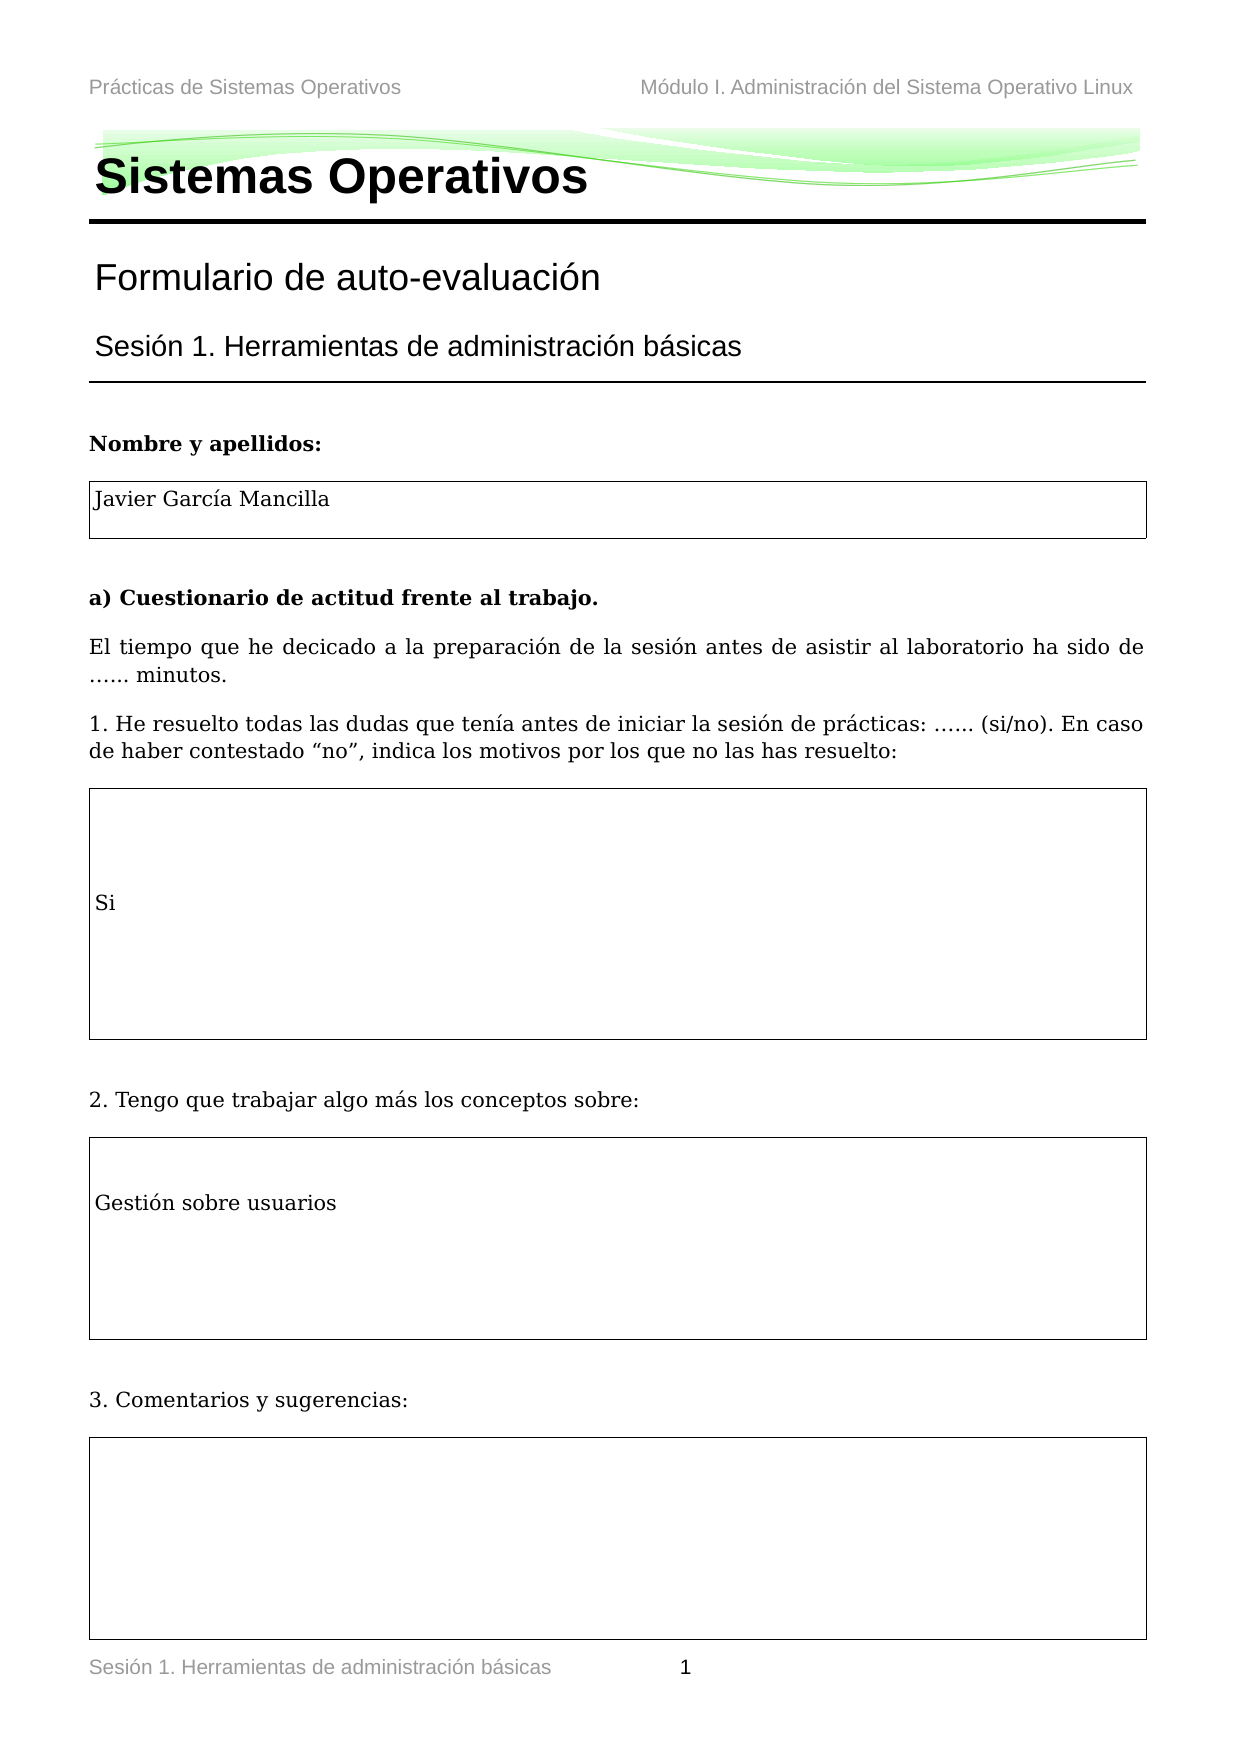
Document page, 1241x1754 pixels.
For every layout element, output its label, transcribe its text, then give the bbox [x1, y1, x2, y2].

text 3. Comentarios y sugerencias: [89, 1388, 1146, 1412]
table_header Javier García Mancilla [90, 482, 1146, 537]
table_header Formulario de auto-evaluación Sesión 1. Herramientas de administración básicas [89, 224, 1146, 381]
table_header Si [90, 789, 1146, 1039]
table_header Sistemas Operativos [89, 123, 1146, 219]
table_header Gestión sobre usuarios [90, 1138, 1146, 1339]
text a) Cuestionario de actitud frente al trabajo. [89, 586, 1146, 611]
picture [94, 128, 1141, 195]
text Nombre y apellidos: [89, 432, 1146, 456]
text 2. Tengo que trabajar algo más los conceptos sobre: [89, 1088, 1146, 1112]
picture [376, 171, 387, 189]
text 1. He resuelto todas las dudas que tenía antes de iniciar la sesión de prácticas: …... (si/no). En caso de haber contestado “no”, indica los motivos por los que no las has resuelto: [89, 712, 1146, 764]
table_header [90, 1438, 1146, 1639]
text El tiempo que he decicado a la preparación de la sesión antes de asistir al laboratorio ha sido de …... minutos. [89, 635, 1146, 687]
